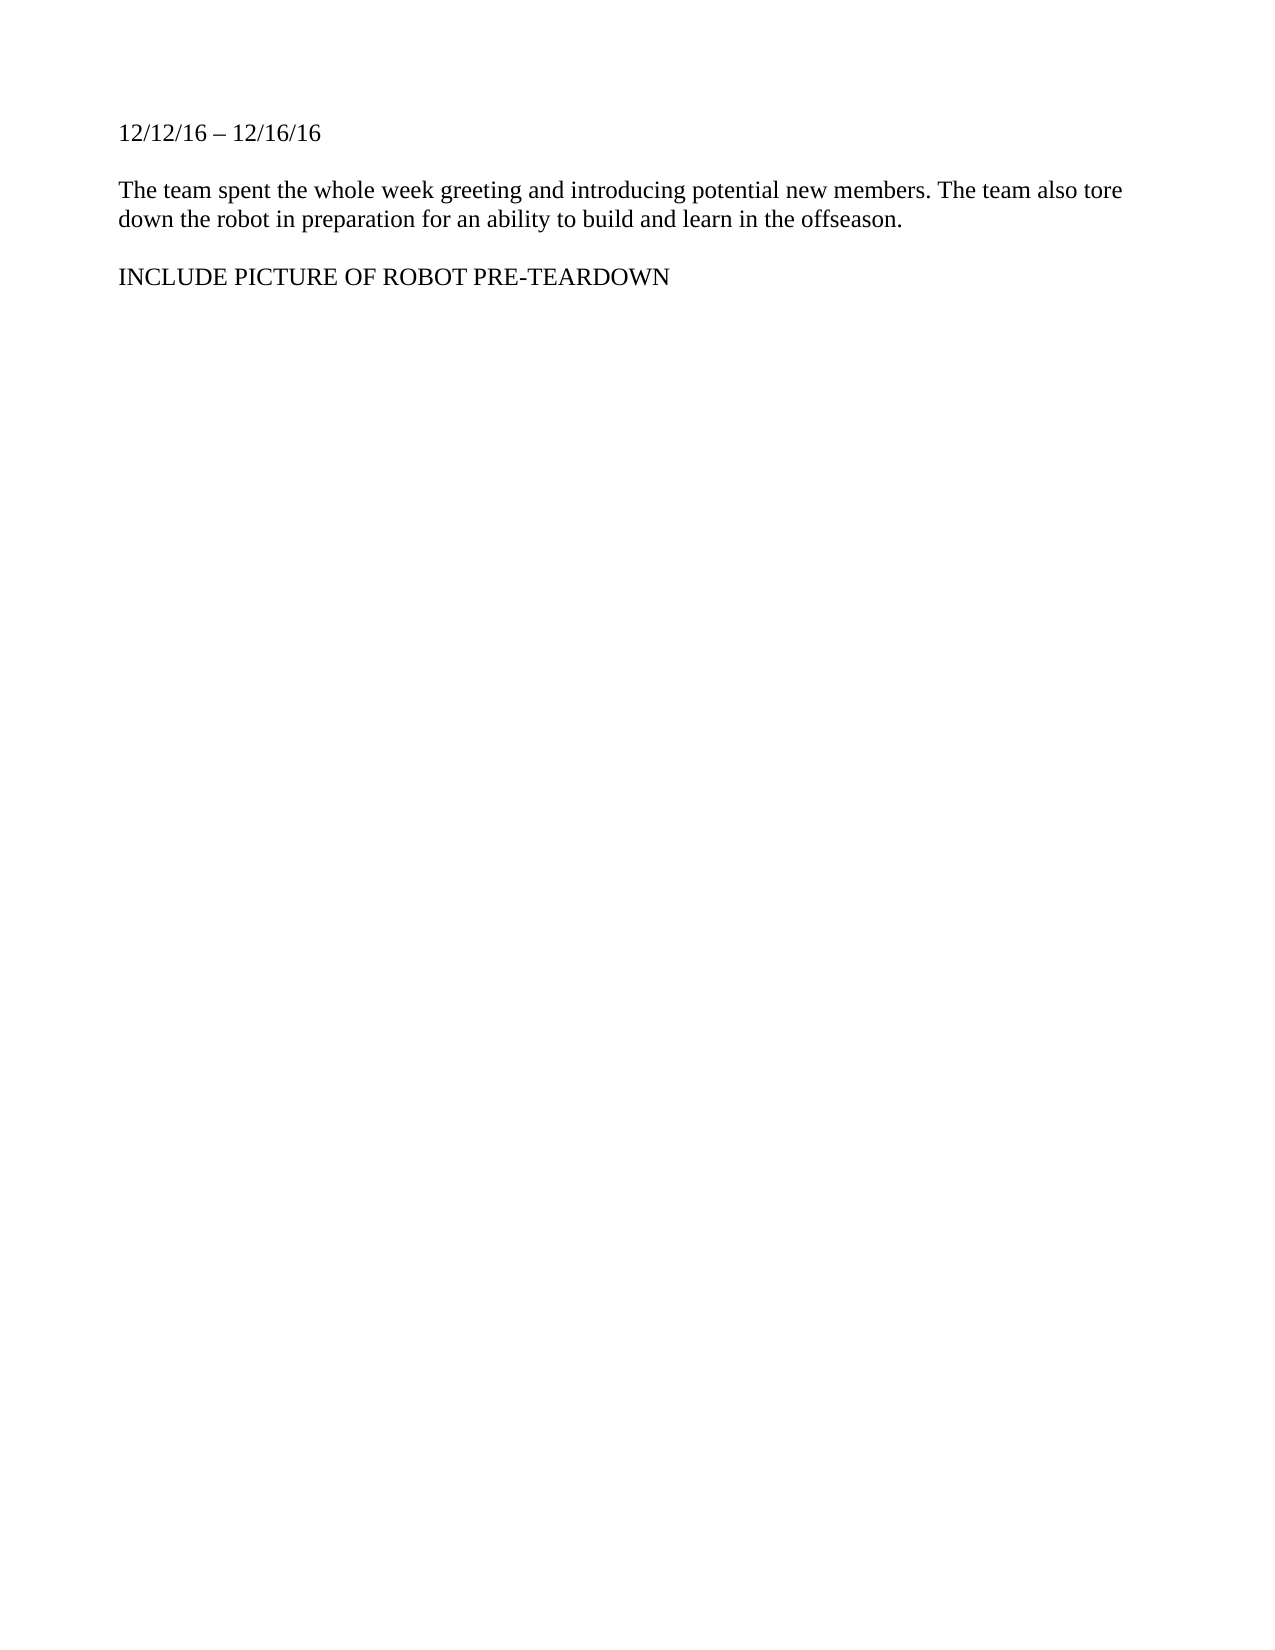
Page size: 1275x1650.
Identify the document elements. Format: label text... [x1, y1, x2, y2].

text INCLUDE PICTURE OF ROBOT PRE-TEARDOWN [118, 262, 1157, 291]
text The team spent the whole week greeting and introducing potential new members. The team also tore down the robot in preparation for an ability to build and learn in the offseason. [118, 176, 1157, 233]
text 12/12/16 – 12/16/16 [118, 118, 1157, 147]
